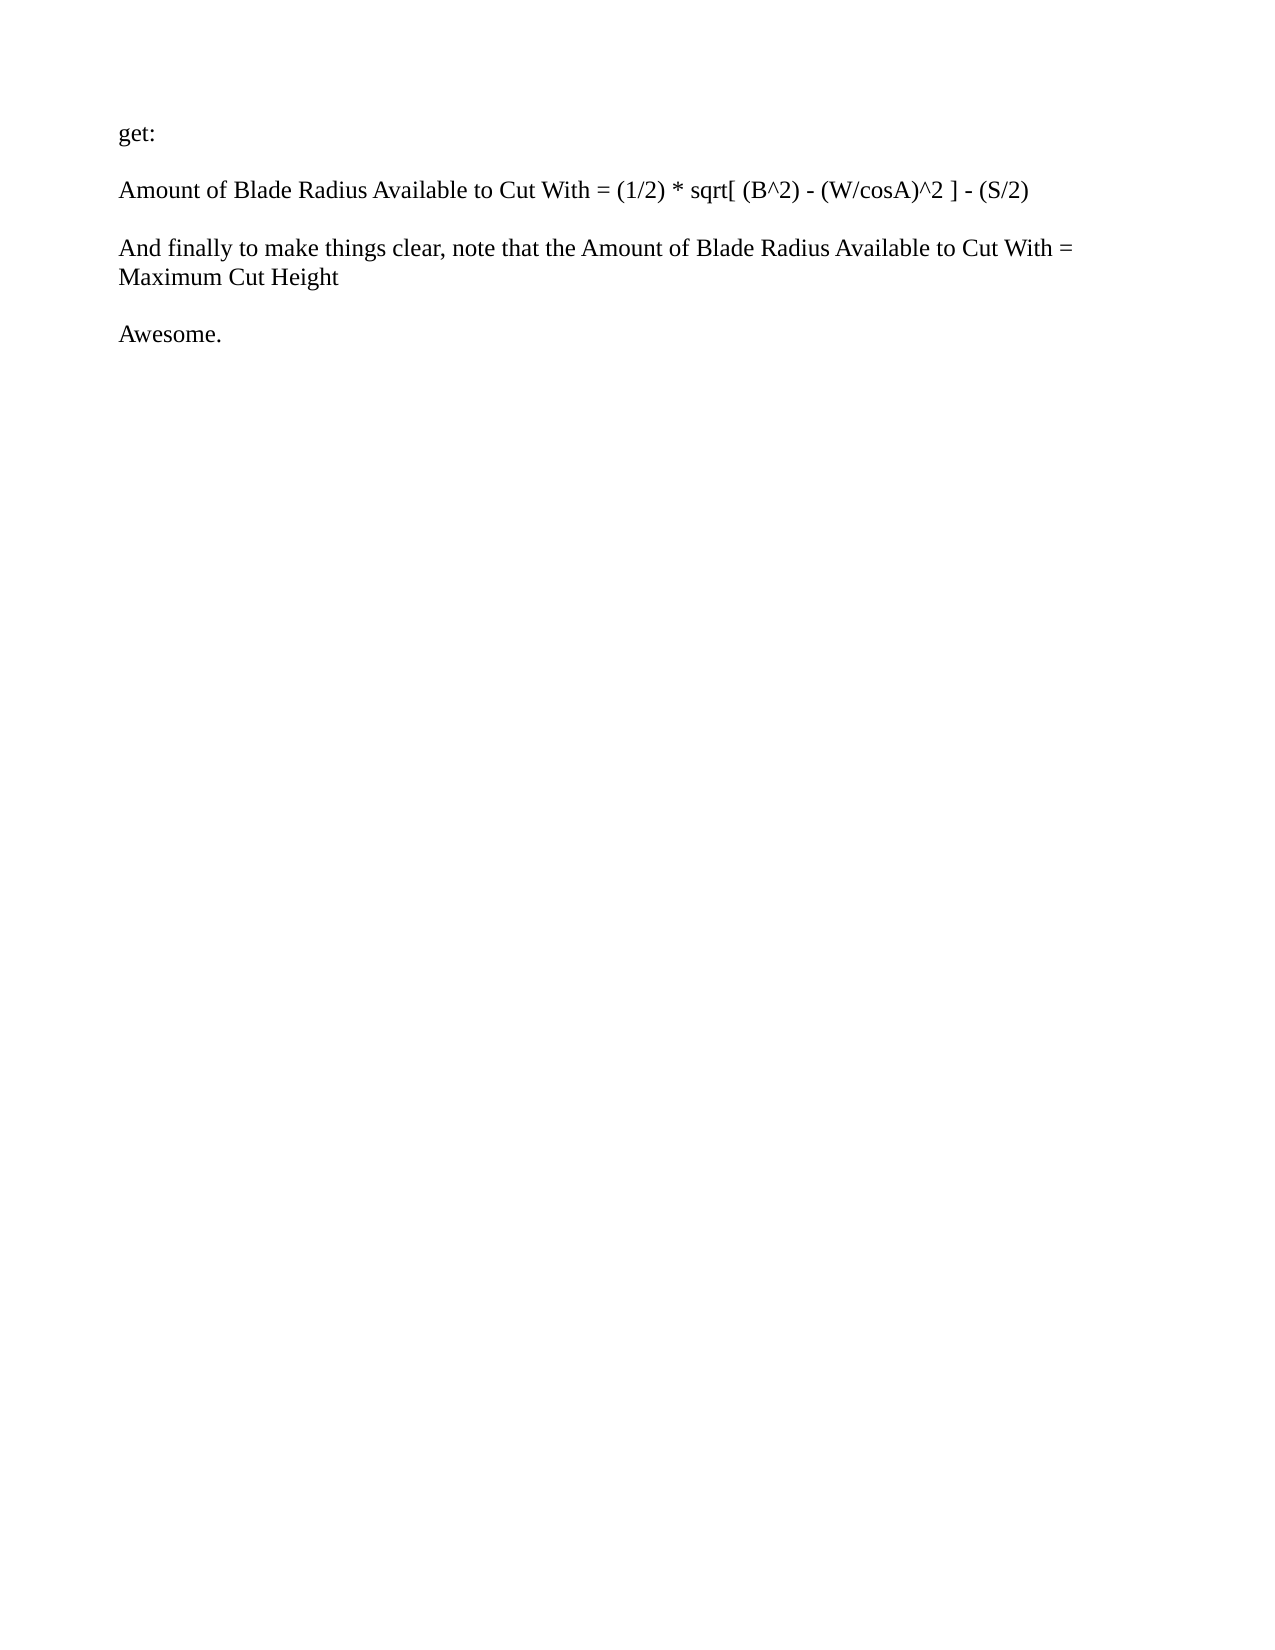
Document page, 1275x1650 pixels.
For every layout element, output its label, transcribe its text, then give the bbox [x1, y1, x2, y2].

text Amount of Blade Radius Available to Cut With = (1/2) * sqrt[ (B^2) - (W/cosA)^2 ] - (S/2) [118, 176, 1157, 204]
text Awesome. [118, 319, 1157, 348]
text And finally to make things clear, note that the Amount of Blade Radius Available to Cut With = Maximum Cut Height [118, 233, 1157, 291]
text get: [118, 118, 1157, 147]
